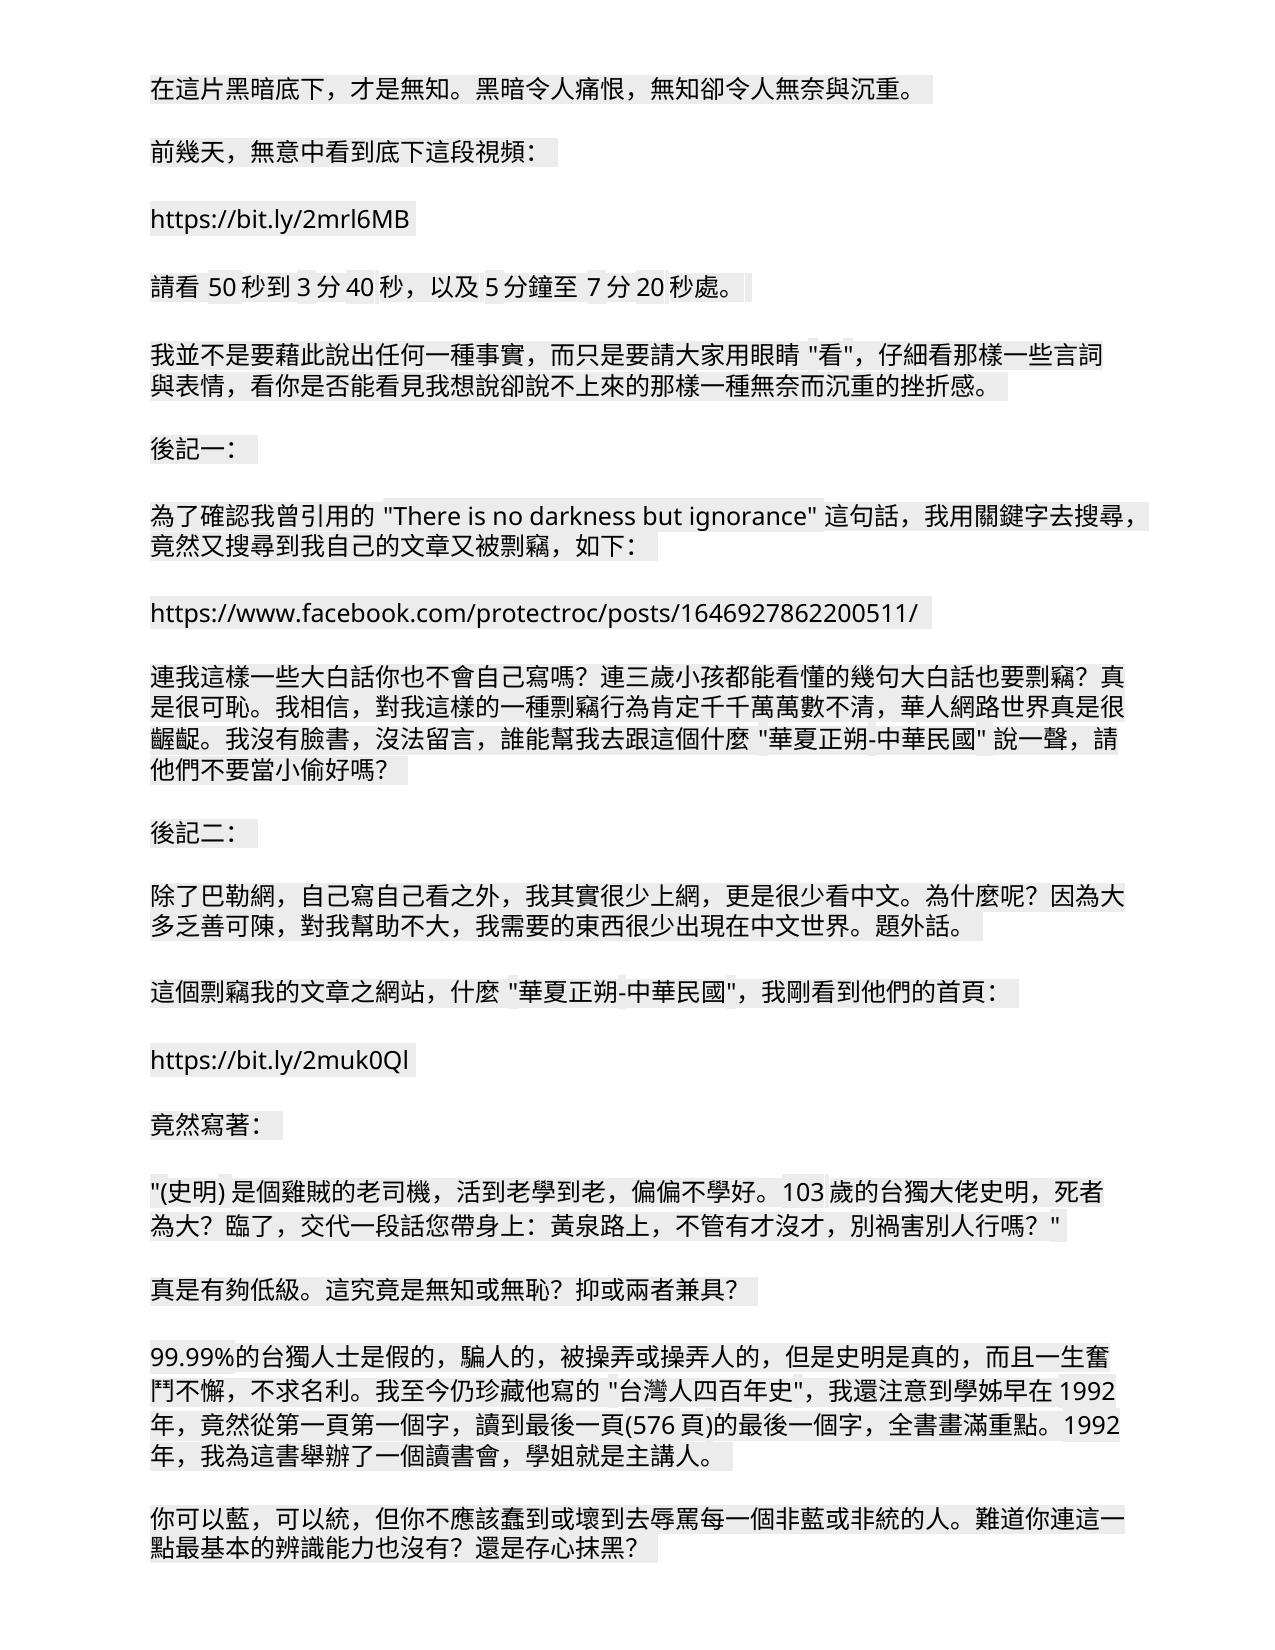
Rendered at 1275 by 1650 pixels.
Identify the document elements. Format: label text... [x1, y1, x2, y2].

text 卡韓政變(170)：世上沒有黑暗，只有無知？ 陳真 2019. 09. 22. 當個精神科醫師，經常得承受很大而且日積月累的無奈與沉重感，你明知疾病出路，該吃什麼藥，該做什麼改變，但病人不信；你說他有病，他說醫生你才有病。家屬也不一定好得了多少，無數荒唐可笑的偏見與迷信，宛若千百年前的知識水平，難以溝通。那種感覺就好像人家外太空都不知道已經去幾回了，無知的人們卻還沾沾自喜講著沖天炮一般的知識與經驗。 無奈 "見死不救" 之餘，許多時候，我常希望一覺醒來發現這一切都不是真的；希望世上沒有可怕的愚昧與無知，沒有瘋狂的傲慢與偏見。 島內政治，也常給我帶來同樣的無奈與挫折。倫敦市中心某個公園裏頭有個石柱，幾丈高，上頭立了個雕像，我猜應該是莎士比亞 (？)，雕像底座小小一行字，我費了很大力氣才看清楚，上頭寫著："There is no darkness but ignorance." (世上沒有黑暗，只有無知。) 我其實並不認同這句話，它的意思彷彿是說黑暗與無知可以畫等號，但我倒是認為，無知只是黑暗的一種工具，至於黑暗本身，不但不會無知，而且精明得很。你看，藍綠人渣及其文人走狗們，哪個會無知？一個也沒有。每一個都精打細算，全是生意高手。 這十幾二十年來，偶而從友人處或從報紙上，經常 "駭然發現" 誰誰誰當什麼大官小官，或是當上各種往往手握百億預算的董事長，乃至坐領高薪，啥事也不用幹就能年收入數千萬；全都是一些過去的綠營 "同志"。其中一部份也許連同志也根本談不上，因為他們根本不曾為黨外運動付出一絲努力，更不用說付出慘烈代價，他們只是抓緊時機表態，逢迎拍馬，謀得種種官位，掠奪無數資源與好處。 我之所以感到 "駭然" 是因為我熟識這些人，我非常清楚這些人的底細，往往無德且無能，如今竟然個個坐擁大權、億萬家財；每天忙著撈錢奪權，呼風喚雨，一人得道，雞犬昇天。 昨天，跟一位至今尚未變節的黨外好友吃飯，他告訴我時下哪個紅透半邊天的誰誰誰就是當年誰誰誰的小孩。我聽了，真是難以置信。同樣的例子太多了，根本說不完。這些人，到底是要從台灣社會撈取多少暴利與權力才肯放過台灣、給眾人一條生路？當年滿嘴喊的全是什麼革命與改造、犧牲與奉獻、堅持公義與理想、永遠的反對者、永遠與弱勢者站在一起等等等，但其所作所為卻完全背道而馳，甚至比當年的國民黨還要骯髒卑鄙齷齪貪婪，更加無法無天。 我之所以不想明白點名這些誰誰誰究竟是誰誰誰，並不是因為鄉愿怕得罪人，而是因為我根本無須點名，直接就能一竿子幾乎打翻一船人。也就是說，幾乎所有人都出賣了基本良知，背叛了初衷與理想不是嗎？僅有極少數人依舊清白，拒絕權位者更是鳳毛麟角。他們所謂打倒黑暗的方式並非迎向光明，而是用更大的黑暗來覆蓋一切；他們始終知道是非善惡，卻選擇向惡靠攏，藉以謀取私人暴利與權力。 在這片黑暗底下，才是無知。黑暗令人痛恨，無知卻令人無奈與沉重。 前幾天，無意中看到底下這段視頻： https://bit.ly/2mrl6MB 請看 50秒到3分40秒，以及5分鐘至 7分20秒處。 我並不是要藉此說出任何一種事實，而只是要請大家用眼睛 "看"，仔細看那樣一些言詞與表情，看你是否能看見我想說卻說不上來的那樣一種無奈而沉重的挫折感。 後記一： 為了確認我曾引用的 "There is no darkness but ignorance" 這句話，我用關鍵字去搜尋，竟然又搜尋到我自己的文章又被剽竊，如下： https://www.facebook.com/protectroc/posts/1646927862200511/ 連我這樣一些大白話你也不會自己寫嗎？連三歲小孩都能看懂的幾句大白話也要剽竊？真是很可恥。我相信，對我這樣的一種剽竊行為肯定千千萬萬數不清，華人網路世界真是很齷齪。我沒有臉書，沒法留言，誰能幫我去跟這個什麼 "華夏正朔-中華民國" 說一聲，請他們不要當小偷好嗎？ 後記二： 除了巴勒網，自己寫自己看之外，我其實很少上網，更是很少看中文。為什麼呢？因為大多乏善可陳，對我幫助不大，我需要的東西很少出現在中文世界。題外話。 這個剽竊我的文章之網站，什麼 "華夏正朔-中華民國"，我剛看到他們的首頁： https://bit.ly/2muk0Ql 竟然寫著： "(史明) 是個雞賊的老司機，活到老學到老，偏偏不學好。103歲的台獨大佬史明，死者為大？臨了，交代一段話您帶身上：黃泉路上，不管有才沒才，別禍害別人行嗎？" 真是有夠低級。這究竟是無知或無恥？抑或兩者兼具？ 99.99%的台獨人士是假的，騙人的，被操弄或操弄人的，但是史明是真的，而且一生奮鬥不懈，不求名利。我至今仍珍藏他寫的 "台灣人四百年史"，我還注意到學姊早在1992年，竟然從第一頁第一個字，讀到最後一頁(576頁)的最後一個字，全書畫滿重點。1992年，我為這書舉辦了一個讀書會，學姐就是主講人。 你可以藍，可以統，但你不應該蠢到或壞到去辱罵每一個非藍或非統的人。難道你連這一點最基本的辨識能力也沒有？還是存心抹黑？ 你可以藍，可以統，但你不應該因此而去敵視所有異己。你要知道，每個戰場，交戰雙方都有烈士，即便人渣窩裏也會有人格正直之士，史明就是一個。 我在黨外時，因為不要命了，加上能文能武，無役不與，因此小小年紀二十歲出頭，就有人尊稱我為人格者、理想主義者、宗教家、人道主義者等等等，廣受同志推崇，群眾愛戴。 1997年出國念書，大約一兩年後，也就是1998-1999年，我就和人渣黨從此幹上。並且，因為見識廣了，逐漸熟悉了國際局勢，更是了解了祖國之良善與不斷改革，看清了美國之血腥與邪惡，自然也就由獨轉統。 我沒想到的是，我竟然因此馬上遭到綠營非常恐怖齷齪無恥下流的長期抹黑造謠以及冒名使壞與栽贓等等等，讓我竟然一下子從充滿愛心的無私人格者、理想主義者、宗教家與人道主義者，變成台奸，變成人格歪曲者，至今蒙受無數冤屈、誤解、嘲諷與羞辱。 面對無盡的誤解與羞辱，我往往只能這樣安慰自己：眾人生活久久長長，代代相傳，彌足珍貴，但一己生命卻很短，所有悲歡苦樂，惆悵悔恨，所有榮耀與羞辱，其實也都很快會成為過去，宛若一聲嘆息，一下就沒了，不足為惜。我曾寫過一篇 "梅豔芳與維根斯坦"，與其說是在寫他們，不如說是在寫我自己。題外話。 我想說的是，根據某種政治主張去區分善惡是錯的，對於社會發展是有害的。你看，藍的統的，還不是一樣人渣一大堆。反之，並不是每個主張台獨者或親綠者全是人渣，裏頭依然有一些人格崇高正直、無私且充滿愛心的人，例如林義雄、高俊明、史明、劉峰松、翁金珠、戴振耀、黃彰輝、陳永興等等等。 你可以不認同其作為或想法，但誣衊其人格卻很可恥；不但可恥，而且有害。在一個社會的文明發展上，我們應該讓是非善惡回到它應有的位置，而非根據某種現實主張來定義善惡與敵我。 [150, 75, 1125, 1563]
